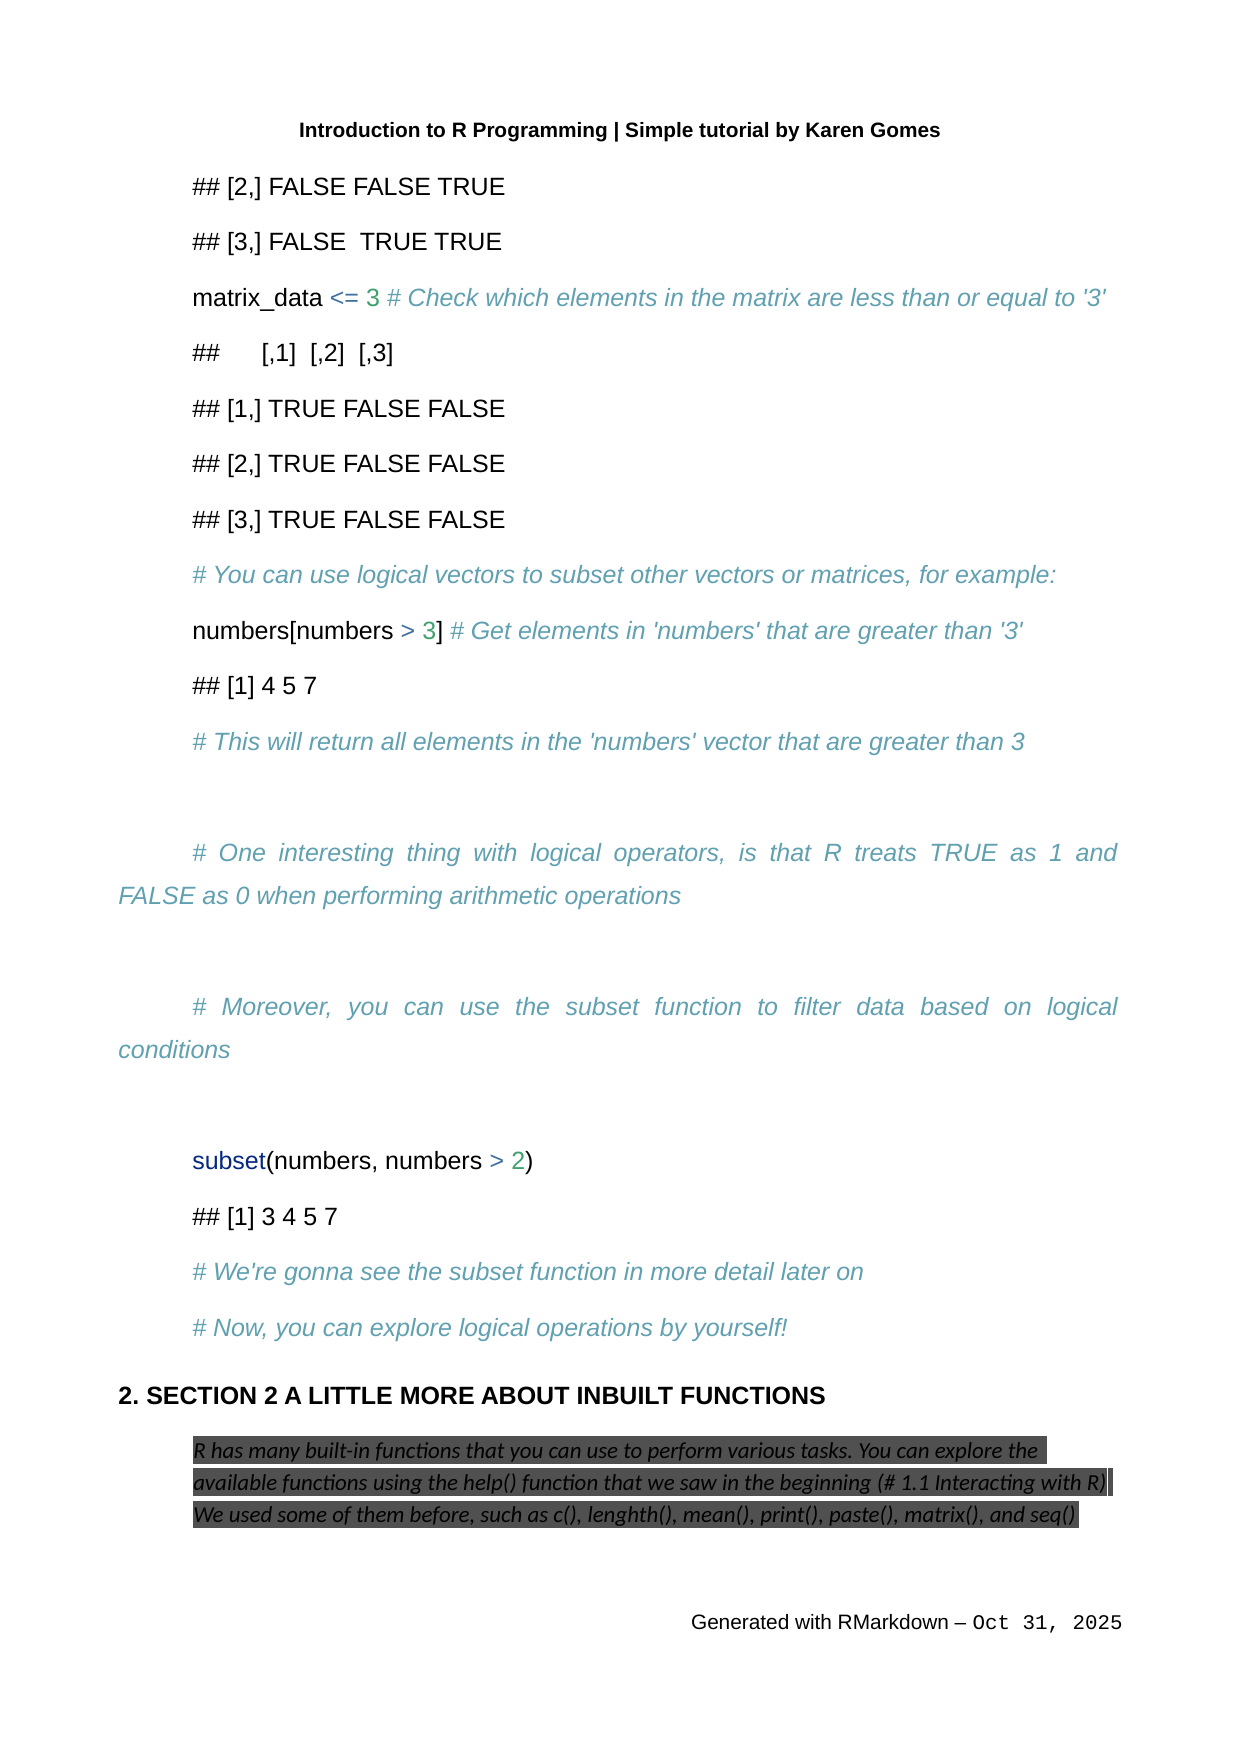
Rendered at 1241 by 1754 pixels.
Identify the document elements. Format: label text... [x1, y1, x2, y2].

text ## [2,] FALSE FALSE TRUE [118, 172, 1122, 200]
text ## [,1] [,2] [,3] [118, 338, 1122, 367]
text ## [2,] TRUE FALSE FALSE [118, 449, 1122, 478]
subtitle Section 2 A little more about inbuilt functions [118, 1381, 1122, 1409]
text ## [1,] TRUE FALSE FALSE [118, 394, 1122, 422]
text # One interesting thing with logical operators, is that R treats TRUE as 1 and FALSE as 0 when performing arithmetic operations [118, 838, 1122, 910]
text matrix_data <= 3 # Check which elements in the matrix are less than or equal to '3' [118, 283, 1122, 311]
text ## [3,] FALSE TRUE TRUE [118, 227, 1122, 256]
text ## [3,] TRUE FALSE FALSE [118, 505, 1122, 533]
text subset(numbers, numbers > 2) [118, 1146, 1122, 1175]
text # Moreover, you can use the subset function to filter data based on logical conditions [118, 992, 1122, 1064]
text # You can use logical vectors to subset other vectors or matrices, for example: [118, 560, 1122, 589]
text # We're gonna see the subset function in more detail later on [118, 1257, 1122, 1286]
text R has many built-in functions that you can use to perform various tasks. You can explore the available functions using the help() function that we saw in the beginning (# 1.1 Interacting with R) We used some of them before, such as c(), lenghth(), mean(), print(), paste(), matrix(), and seq() [193, 1436, 1122, 1528]
text # This will return all elements in the 'numbers' vector that are greater than 3 [118, 727, 1122, 756]
text # Now, you can explore logical operations by yourself! [118, 1313, 1122, 1341]
text ## [1] 3 4 5 7 [118, 1202, 1122, 1230]
text ## [1] 4 5 7 [118, 671, 1122, 700]
text numbers[numbers > 3] # Get elements in 'numbers' that are greater than '3' [118, 616, 1122, 644]
